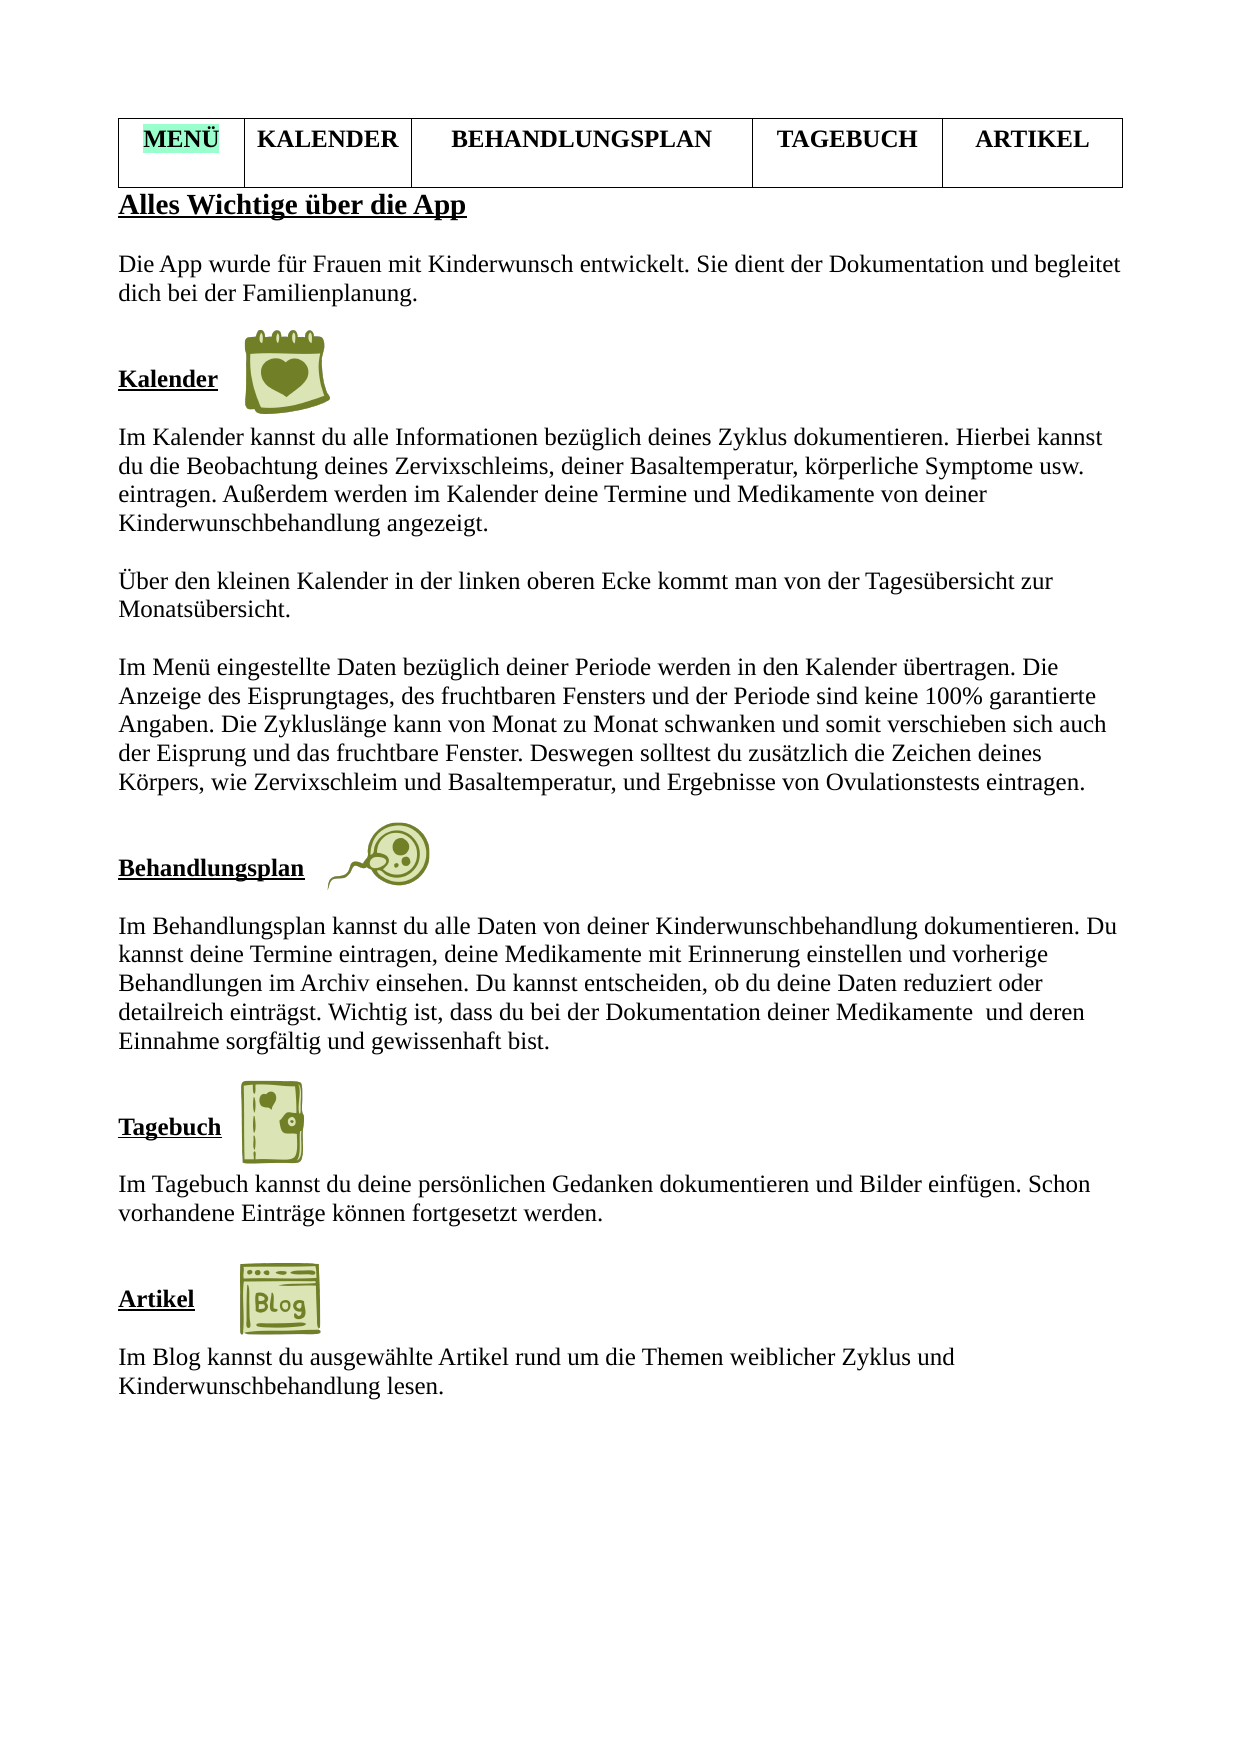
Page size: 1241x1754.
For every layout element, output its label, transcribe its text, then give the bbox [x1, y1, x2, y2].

text Über den kleinen Kalender in der linken oberen Ecke kommt man von der Tagesübersicht zur Monatsübersicht. [118, 566, 1122, 623]
picture [231, 1251, 328, 1342]
picture [323, 810, 435, 902]
text Im Menü eingestellte Daten bezüglich deiner Periode werden in den Kalender übertragen. Die Anzeige des Eisprungtages, des fruchtbaren Fensters und der Periode sind keine 100% garantierte Angaben. Die Zykluslänge kann von Monat zu Monat schwanken und somit verschieben sich auch der Eisprung und das fruchtbare Fenster. Deswegen solltest du zusätzlich die Zeichen deines Körpers, wie Zervixschleim und Basaltemperatur, und Ergebnisse von Ovulationstests eintragen. [118, 652, 1122, 796]
table_header ARTIKEL [943, 119, 1122, 187]
text Behandlungsplan [118, 853, 323, 882]
text Artikel [118, 1284, 231, 1313]
table_header KALENDER [245, 119, 411, 187]
picture [233, 324, 334, 419]
table_header TAGEBUCH [753, 119, 942, 187]
text Alles Wichtige über die App [118, 188, 1122, 221]
text Im Kalender kannst du alle Informationen bezüglich deines Zyklus dokumentieren. Hierbei kannst du die Beobachtung deines Zervixschleims, deiner Basaltemperatur, körperliche Symptome usw. eintragen. Außerdem werden im Kalender deine Termine und Medikamente von deiner Kinderwunschbehandlung angezeigt. [118, 422, 1122, 537]
table_header BEHANDLUNGSPLAN [412, 119, 752, 187]
picture [235, 1077, 312, 1165]
text Im Blog kannst du ausgewählte Artikel rund um die Themen weiblicher Zyklus und Kinderwunschbehandlung lesen. [118, 1342, 1122, 1399]
text [328, 1284, 1122, 1313]
text [312, 1112, 1122, 1141]
text Im Tagebuch kannst du deine persönlichen Gedanken dokumentieren und Bilder einfügen. Schon vorhandene Einträge können fortgesetzt werden. [118, 1169, 1122, 1227]
text Tagebuch [118, 1112, 235, 1141]
table_header MENÜ [119, 119, 244, 187]
text [334, 364, 1122, 393]
text Im Behandlungsplan kannst du alle Daten von deiner Kinderwunschbehandlung dokumentieren. Du kannst deine Termine eintragen, deine Medikamente mit Erinnerung einstellen und vorherige Behandlungen im Archiv einsehen. Du kannst entscheiden, ob du deine Daten reduziert oder detailreich einträgst. Wichtig ist, dass du bei der Dokumentation deiner Medikamente und deren Einnahme sorgfältig und gewissenhaft bist. [118, 911, 1122, 1054]
text [435, 853, 1122, 882]
text Kalender [118, 364, 233, 393]
text Die App wurde für Frauen mit Kinderwunsch entwickelt. Sie dient der Dokumentation und begleitet dich bei der Familienplanung. [118, 249, 1122, 307]
